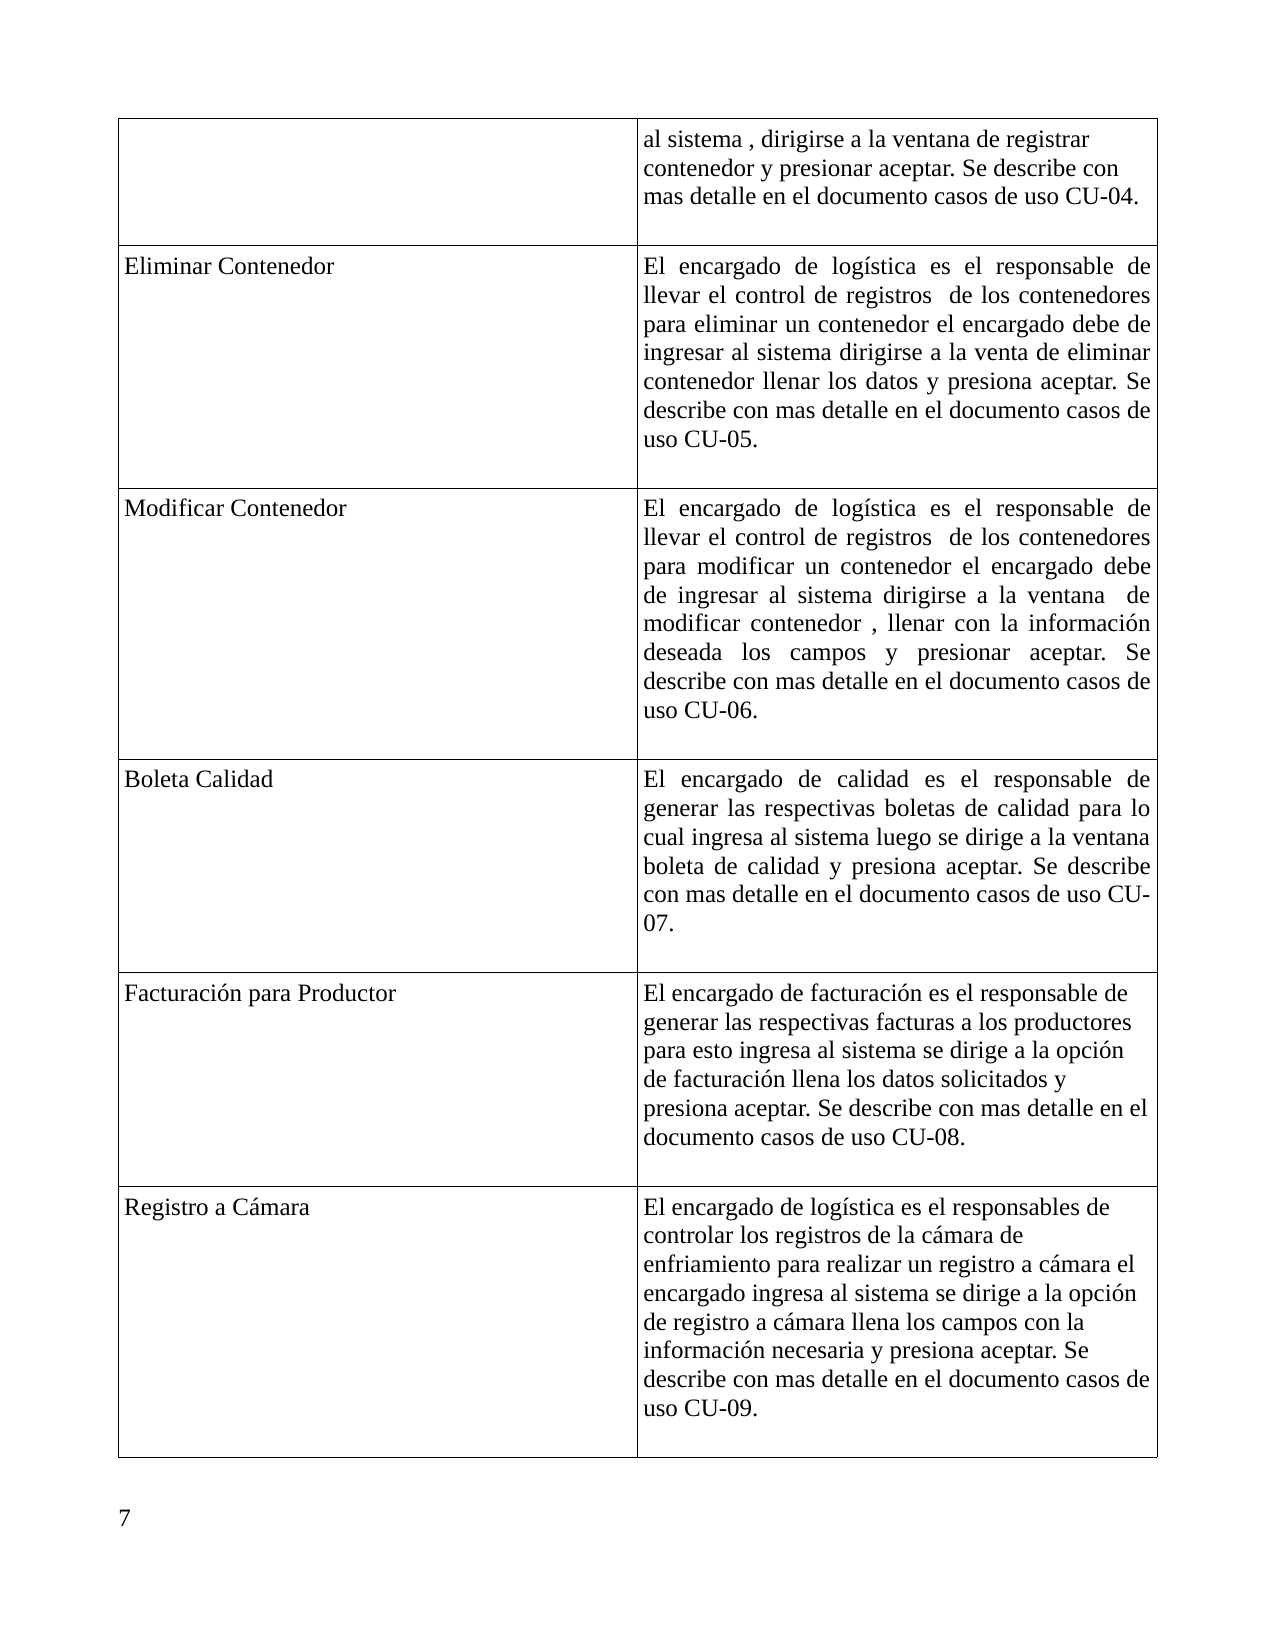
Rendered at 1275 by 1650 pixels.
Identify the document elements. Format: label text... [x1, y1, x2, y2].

table_cell al sistema , dirigirse a la ventana de registrar contenedor y presionar aceptar. Se describe con mas detalle en el documento casos de uso CU-04. [638, 119, 1157, 245]
table_cell Boleta Calidad [119, 760, 637, 972]
table_cell Eliminar Contenedor [119, 246, 637, 488]
table_cell El encargado de facturación es el responsable de generar las respectivas facturas a los productores para esto ingresa al sistema se dirige a la opción de facturación llena los datos solicitados y presiona aceptar. Se describe con mas detalle en el documento casos de uso CU-08. [638, 973, 1157, 1186]
table_cell Registro a Cámara [119, 1187, 637, 1457]
table_cell [119, 119, 637, 245]
table_cell El encargado de logística es el responsables de controlar los registros de la cámara de enfriamiento para realizar un registro a cámara el encargado ingresa al sistema se dirige a la opción de registro a cámara llena los campos con la información necesaria y presiona aceptar. Se describe con mas detalle en el documento casos de uso CU-09. [638, 1187, 1157, 1457]
table_cell Modificar Contenedor [119, 489, 637, 759]
table_cell El encargado de calidad es el responsable de generar las respectivas boletas de calidad para lo cual ingresa al sistema luego se dirige a la ventana boleta de calidad y presiona aceptar. Se describe con mas detalle en el documento casos de uso CU-07. [638, 760, 1157, 972]
table_cell El encargado de logística es el responsable de llevar el control de registros de los contenedores para modificar un contenedor el encargado debe de ingresar al sistema dirigirse a la ventana de modificar contenedor , llenar con la información deseada los campos y presionar aceptar. Se describe con mas detalle en el documento casos de uso CU-06. [638, 489, 1157, 759]
table_cell Facturación para Productor [119, 973, 637, 1186]
table_cell El encargado de logística es el responsable de llevar el control de registros de los contenedores para eliminar un contenedor el encargado debe de ingresar al sistema dirigirse a la venta de eliminar contenedor llenar los datos y presiona aceptar. Se describe con mas detalle en el documento casos de uso CU-05. [638, 246, 1157, 488]
